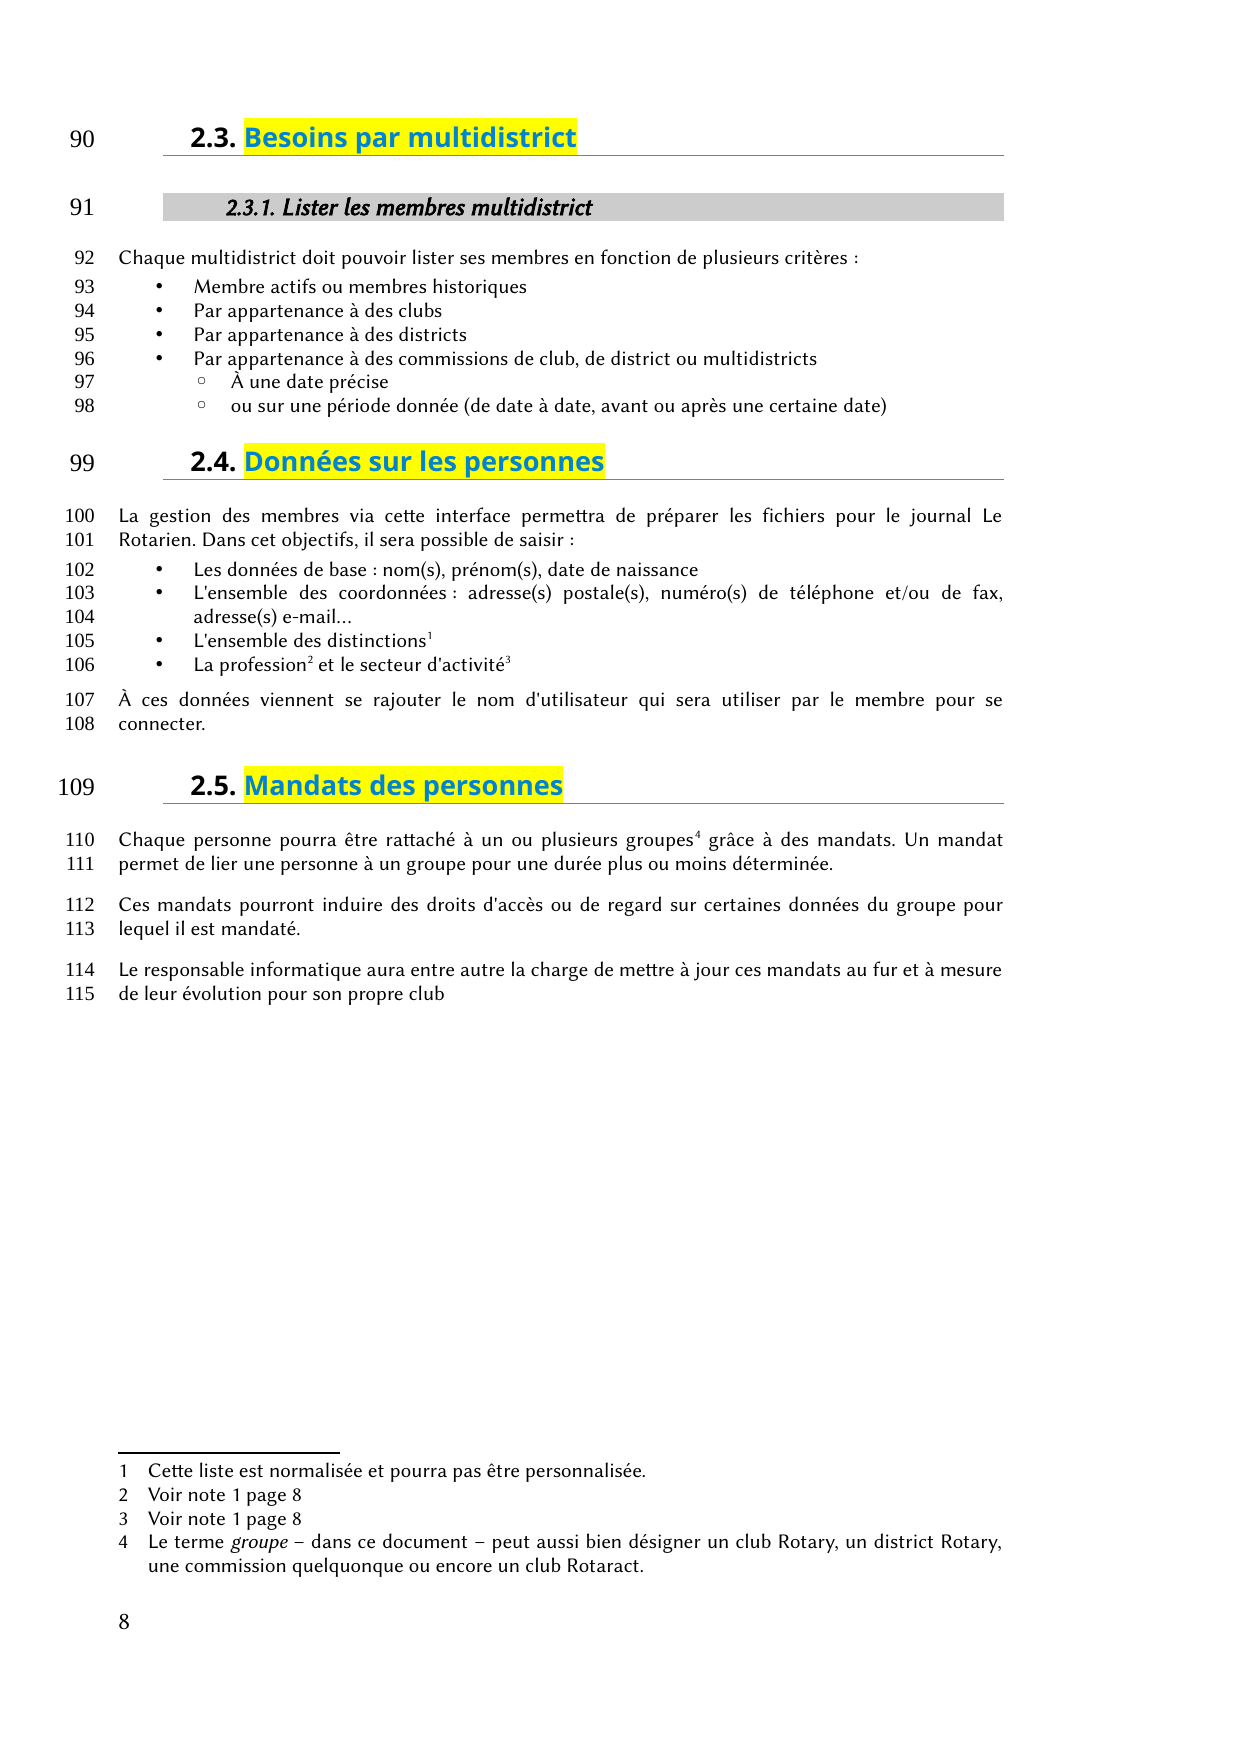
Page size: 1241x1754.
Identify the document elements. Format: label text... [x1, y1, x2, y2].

text Chaque multidistrict doit pouvoir lister ses membres en fonction de plusieurs critères : [118, 245, 1004, 269]
list Voir note 1 page 8 [118, 1483, 1004, 1507]
list Par appartenance à des commissions de club, de district ou multidistricts [156, 346, 1004, 370]
subtitle Données sur les personnes [163, 443, 244, 479]
list À une date précise [193, 370, 1004, 394]
list Par appartenance à des clubs [156, 299, 1004, 323]
list Cette liste est normalisée et pourra pas être personnalisée. [118, 1459, 1004, 1483]
subtitle Lister les membres multidistrict [163, 193, 281, 221]
subtitle Besoins par multidistrict [577, 118, 1004, 155]
subtitle Mandats des personnes [163, 766, 244, 803]
list Par appartenance à des districts [156, 323, 1004, 346]
list La profession et le secteur d'activité [156, 652, 1004, 676]
subtitle Besoins par multidistrict [163, 118, 244, 155]
text Le terme groupe – dans ce document – peut aussi bien désigner un club Rotary, un district Rotary, une commission quelquonque ou encore un club Rotaract. [118, 1530, 1004, 1578]
list Voir note 1 page 8 [118, 1507, 1004, 1530]
subtitle Données sur les personnes [605, 443, 1004, 479]
list Membre actifs ou membres historiques [156, 275, 1004, 299]
subtitle Mandats des personnes [563, 766, 1004, 803]
list Les données de base : nom(s), prénom(s), date de naissance [156, 557, 1004, 581]
text La gestion des membres via cette interface permettra de préparer les fichiers pour le journal Le Rotarien. Dans cet objectifs, il sera possible de saisir : [118, 504, 1004, 551]
list L'ensemble des distinctions [156, 628, 1004, 652]
list ou sur une période donnée (de date à date, avant ou après une certaine date) [193, 394, 1004, 418]
text Le responsable informatique aura entre autre la charge de mettre à jour ces mandats au fur et à mesure de leur évolution pour son propre club [118, 958, 1004, 1005]
subtitle Lister les membres multidistrict [593, 193, 1004, 221]
text Chaque personne pourra être rattaché à un ou plusieurs groupes grâce à des mandats. Un mandat permet de lier une personne à un groupe pour une durée plus ou moins déterminée. [118, 827, 1004, 875]
list L'ensemble des coordonnées : adresse(s) postale(s), numéro(s) de téléphone et/ou de fax, adresse(s) e-mail... [156, 581, 1004, 628]
text Ces mandats pourront induire des droits d'accès ou de regard sur certaines données du groupe pour lequel il est mandaté. [118, 893, 1004, 940]
text À ces données viennent se rajouter le nom d'utilisateur qui sera utiliser par le membre pour se connecter. [118, 688, 1004, 735]
